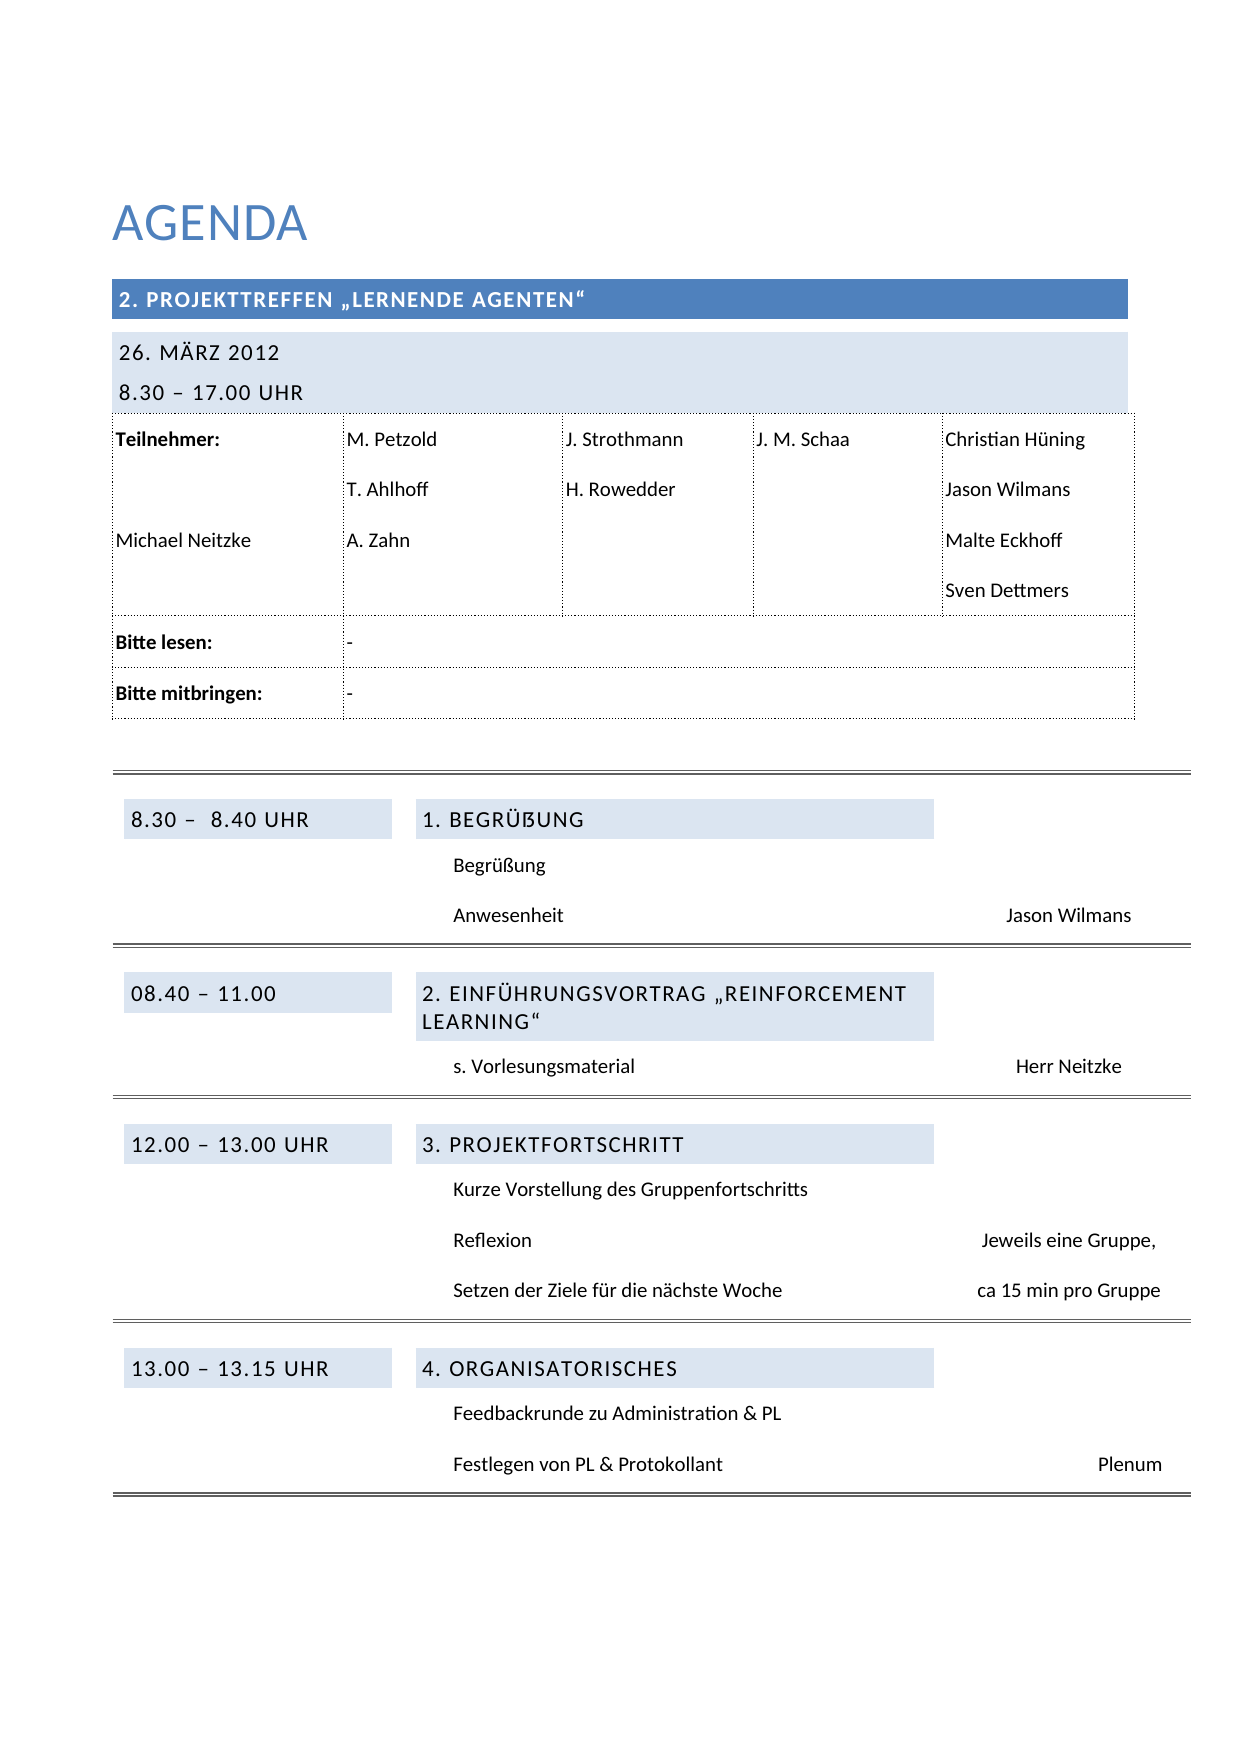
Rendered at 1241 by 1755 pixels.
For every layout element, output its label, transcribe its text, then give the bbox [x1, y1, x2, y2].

table_header J. Strothmann H. Rowedder [563, 413, 753, 615]
table_header Christian Hüning Jason Wilmans Malte Eckhoff Sven Dettmers [942, 413, 1134, 615]
table_header 8.30 – 8.40 Uhr [113, 775, 403, 943]
table_cell 2. Einführungsvortrag „Reinforcement Learning“ s. Vorlesungsmaterial [404, 948, 947, 1094]
table_cell Plenum [1069, 1323, 1191, 1492]
table_cell [947, 1323, 1069, 1492]
table_cell 08.40 – 11.00 [113, 948, 403, 1094]
table_header J. M. Schaa [753, 413, 942, 615]
table_cell Herr Neitzke [947, 948, 1191, 1094]
table_cell - [344, 667, 1134, 718]
table_header Teilnehmer: Michael Neitzke [113, 413, 343, 615]
table_cell Bitte lesen: [113, 615, 343, 667]
table_cell 3. Projektfortschritt Kurze Vorstellung des Gruppenfortschritts Reflexion Setzen der Ziele für die nächste Woche [404, 1099, 947, 1318]
text Agenda [112, 187, 1128, 254]
table_cell 4. Organisatorisches Feedbackrunde zu Administration & PL Festlegen von PL & Protokollant [404, 1323, 947, 1492]
table_header Jason Wilmans [947, 775, 1191, 943]
table_cell 13.00 – 13.15 Uhr [113, 1323, 403, 1492]
table_cell Jeweils eine Gruppe, ca 15 min pro Gruppe [947, 1099, 1191, 1318]
table_header 1. Begrüßung Begrüßung Anwesenheit [404, 775, 947, 943]
subtitle 8.30 – 17.00 Uhr [119, 372, 1122, 406]
table_cell 12.00 – 13.00 Uhr [113, 1099, 403, 1318]
table_header M. Petzold T. Ahlhoff A. Zahn [344, 413, 563, 615]
subtitle 2. Projekttreffen „Lernende Agenten“ [119, 285, 1122, 313]
subtitle 26. März 2012 [119, 338, 1122, 366]
table_cell Bitte mitbringen: [113, 667, 343, 718]
table_cell - [344, 615, 1134, 667]
